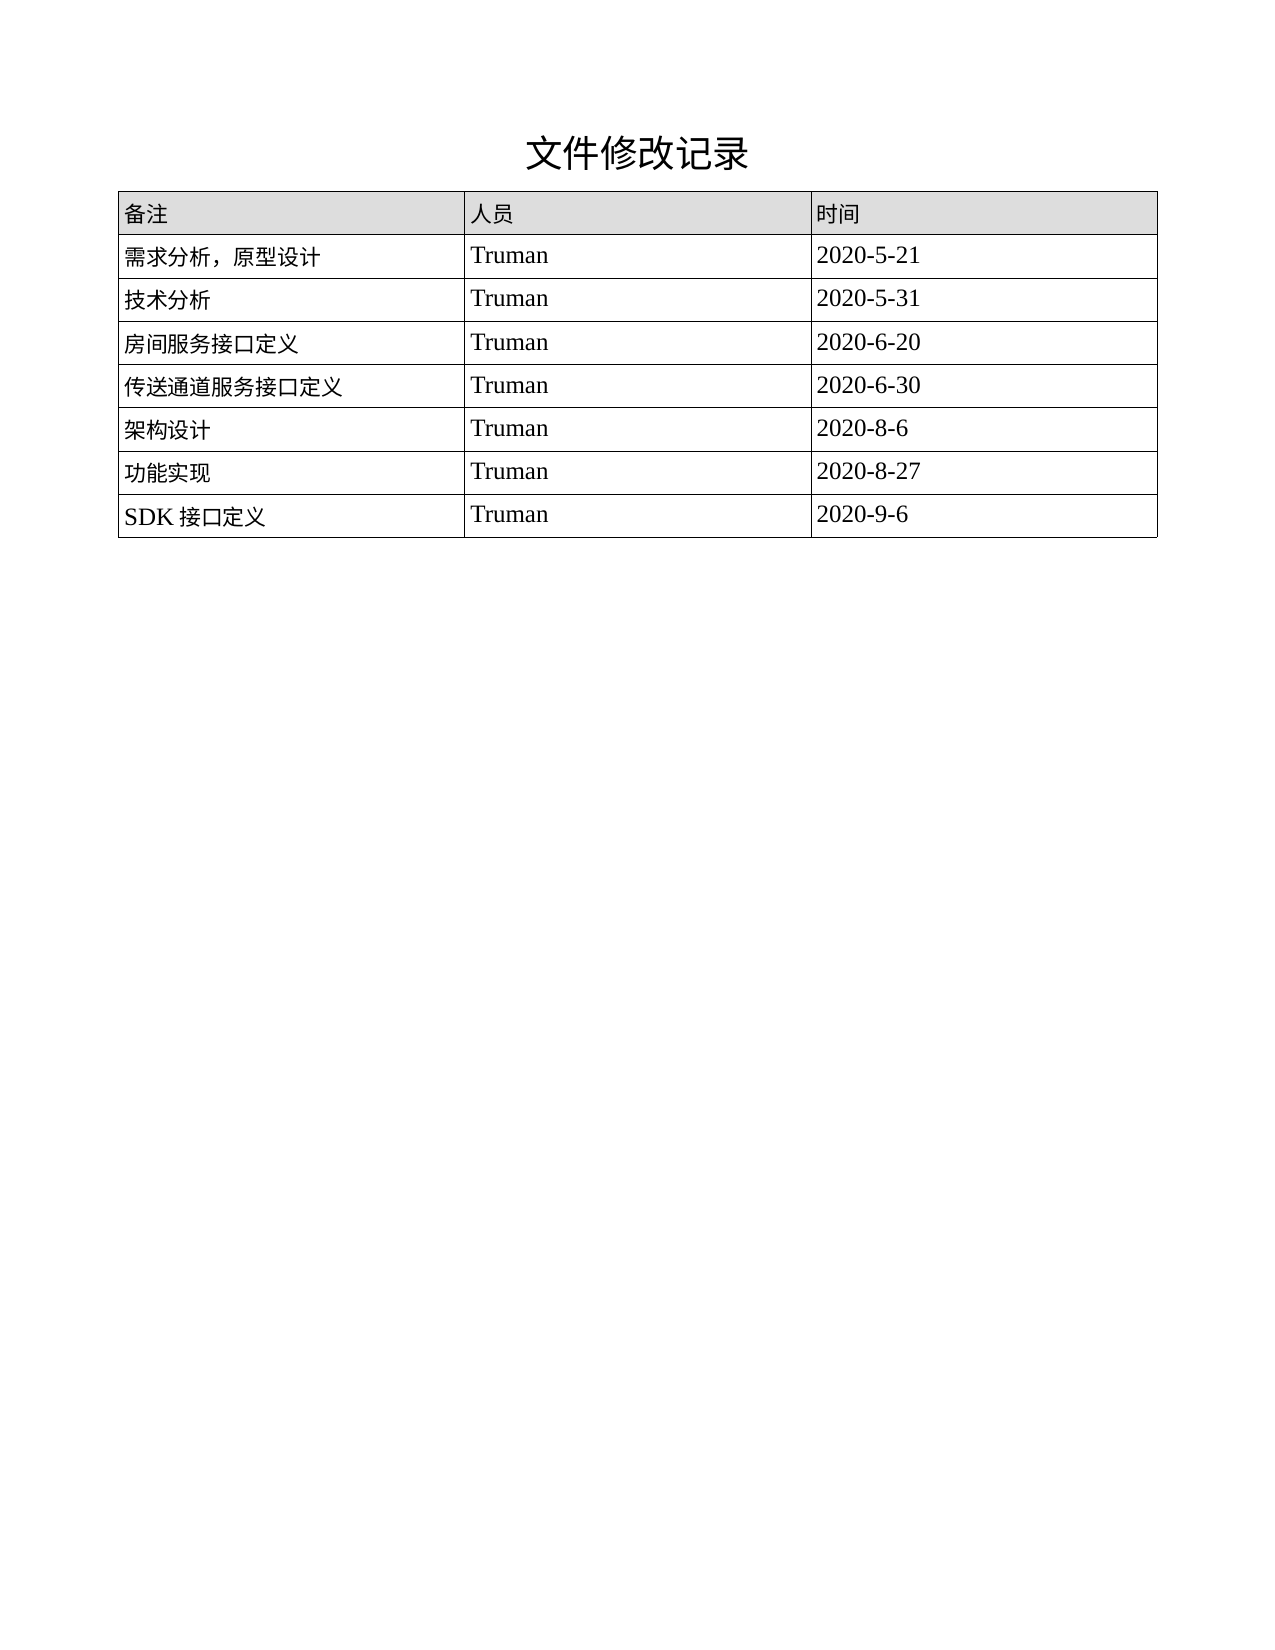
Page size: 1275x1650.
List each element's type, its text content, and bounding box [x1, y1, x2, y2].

table_cell 2020-8-6 [812, 408, 1157, 451]
table_cell Truman [465, 365, 811, 407]
table_cell 房间服务接口定义 [119, 322, 464, 364]
table_cell 2020-9-6 [812, 495, 1157, 537]
table_cell 2020-5-21 [812, 235, 1157, 278]
table_header 人员 [465, 192, 811, 234]
table_cell 技术分析 [119, 279, 464, 321]
table_cell Truman [465, 495, 811, 537]
table_header 时间 [812, 192, 1157, 234]
table_cell 架构设计 [119, 408, 464, 451]
table_cell 2020-8-27 [812, 452, 1157, 494]
table_cell SDK接口定义 [119, 495, 464, 537]
table_cell 2020-6-20 [812, 322, 1157, 364]
subtitle 文件修改记录 [118, 124, 1157, 179]
table_cell Truman [465, 322, 811, 364]
table_cell 需求分析，原型设计 [119, 235, 464, 278]
table_cell Truman [465, 452, 811, 494]
table_cell 2020-6-30 [812, 365, 1157, 407]
table_cell 2020-5-31 [812, 279, 1157, 321]
table_header 备注 [119, 192, 464, 234]
table_cell 传送通道服务接口定义 [119, 365, 464, 407]
table_cell Truman [465, 279, 811, 321]
table_cell Truman [465, 408, 811, 451]
table_cell 功能实现 [119, 452, 464, 494]
table_cell Truman [465, 235, 811, 278]
